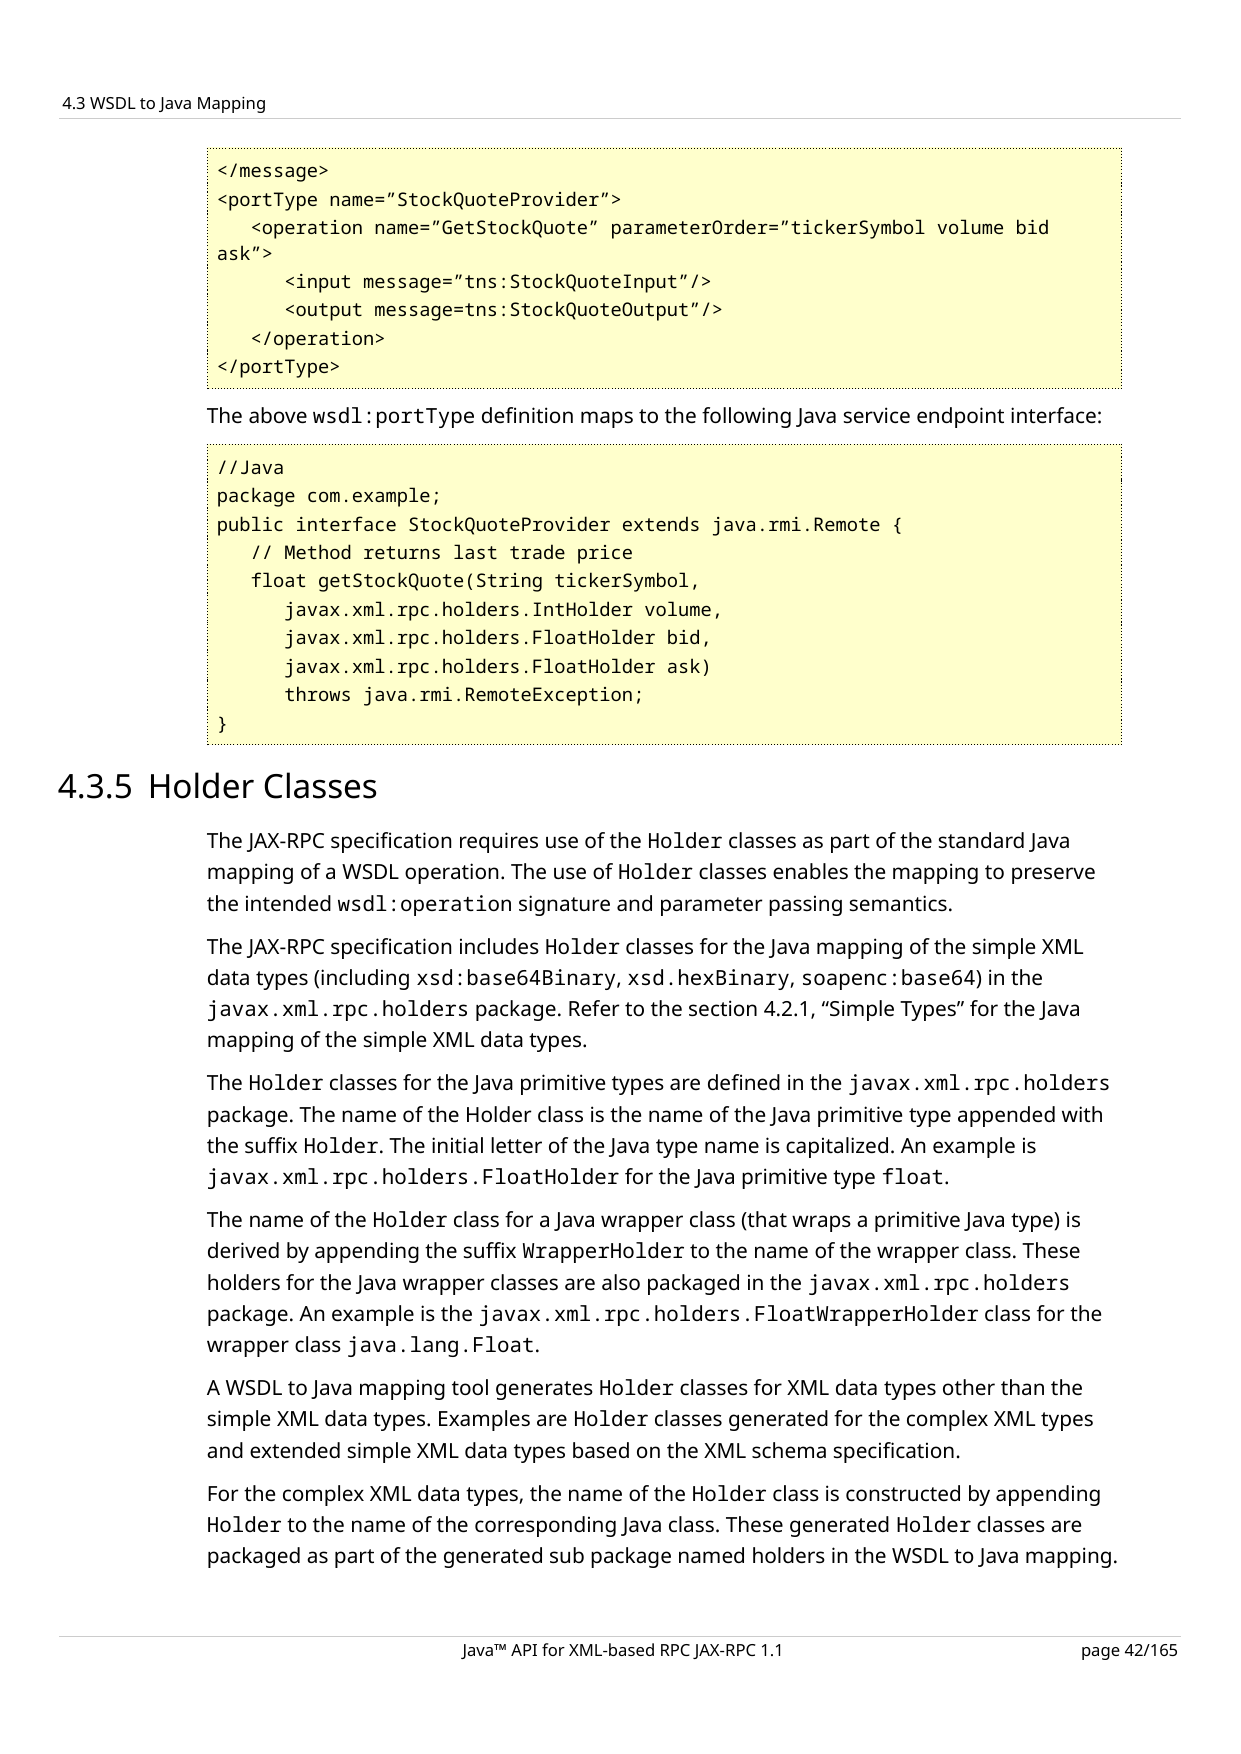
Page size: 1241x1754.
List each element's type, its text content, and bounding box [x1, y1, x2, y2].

list // Method returns last trade price [207, 529, 1122, 558]
text The Holder classes for the Java primitive types are defined in the javax.xml.rpc.holders package. The name of the Holder class is the name of the Java primitive type appended with the suffix Holder. The initial letter of the Java type name is capitalized. An example is javax.xml.rpc.holders.FloatHolder for the Java primitive type float. [207, 1068, 1122, 1191]
subtitle Holder Classes [133, 763, 1181, 808]
list public interface StockQuoteProvider extends java.rmi.Remote { [207, 501, 1122, 529]
list package com.example; [207, 472, 1122, 501]
list <output message=tns:StockQuoteOutput”/> [207, 287, 1122, 315]
text The JAX-RPC specification includes Holder classes for the Java mapping of the simple XML data types (including xsd:base64Binary, xsd.hexBinary, soapenc:base64) in the javax.xml.rpc.holders package. Refer to the section 4.2.1, “Simple Types” for the Java mapping of the simple XML data types. [207, 932, 1122, 1054]
list javax.xml.rpc.holders.FloatHolder bid, [207, 614, 1122, 643]
list javax.xml.rpc.holders.IntHolder volume, [207, 586, 1122, 614]
list <input message=”tns:StockQuoteInput”/> [207, 258, 1122, 287]
list } [207, 700, 1122, 745]
list </message> [207, 147, 1122, 176]
list throws java.rmi.RemoteException; [207, 671, 1122, 700]
text The name of the Holder class for a Java wrapper class (that wraps a primitive Java type) is derived by appending the suffix WrapperHolder to the name of the wrapper class. These holders for the Java wrapper classes are also packaged in the javax.xml.rpc.holders package. An example is the javax.xml.rpc.holders.FloatWrapperHolder class for the wrapper class java.lang.Float. [207, 1205, 1122, 1359]
text For the complex XML data types, the name of the Holder class is constructed by appending Holder to the name of the corresponding Java class. These generated Holder classes are packaged as part of the generated sub package named holders in the WSDL to Java mapping. [207, 1479, 1122, 1570]
text A WSDL to Java mapping tool generates Holder classes for XML data types other than the simple XML data types. Examples are Holder classes generated for the complex XML types and extended simple XML data types based on the XML schema specification. [207, 1373, 1122, 1464]
text The JAX-RPC specification requires use of the Holder classes as part of the standard Java mapping of a WSDL operation. The use of Holder classes enables the mapping to preserve the intended wsdl:operation signature and parameter passing semantics. [207, 826, 1122, 917]
list javax.xml.rpc.holders.FloatHolder ask) [207, 643, 1122, 671]
list <portType name=”StockQuoteProvider”> [207, 176, 1122, 204]
list //Java [207, 444, 1122, 472]
list float getStockQuote(String tickerSymbol, [207, 558, 1122, 586]
list </operation> [207, 315, 1122, 344]
list </portType> [207, 344, 1122, 389]
list <operation name=”GetStockQuote” parameterOrder=”tickerSymbol volume bid ask”> [207, 204, 1122, 258]
text The above wsdl:portType definition maps to the following Java service endpoint interface: [207, 401, 1122, 429]
